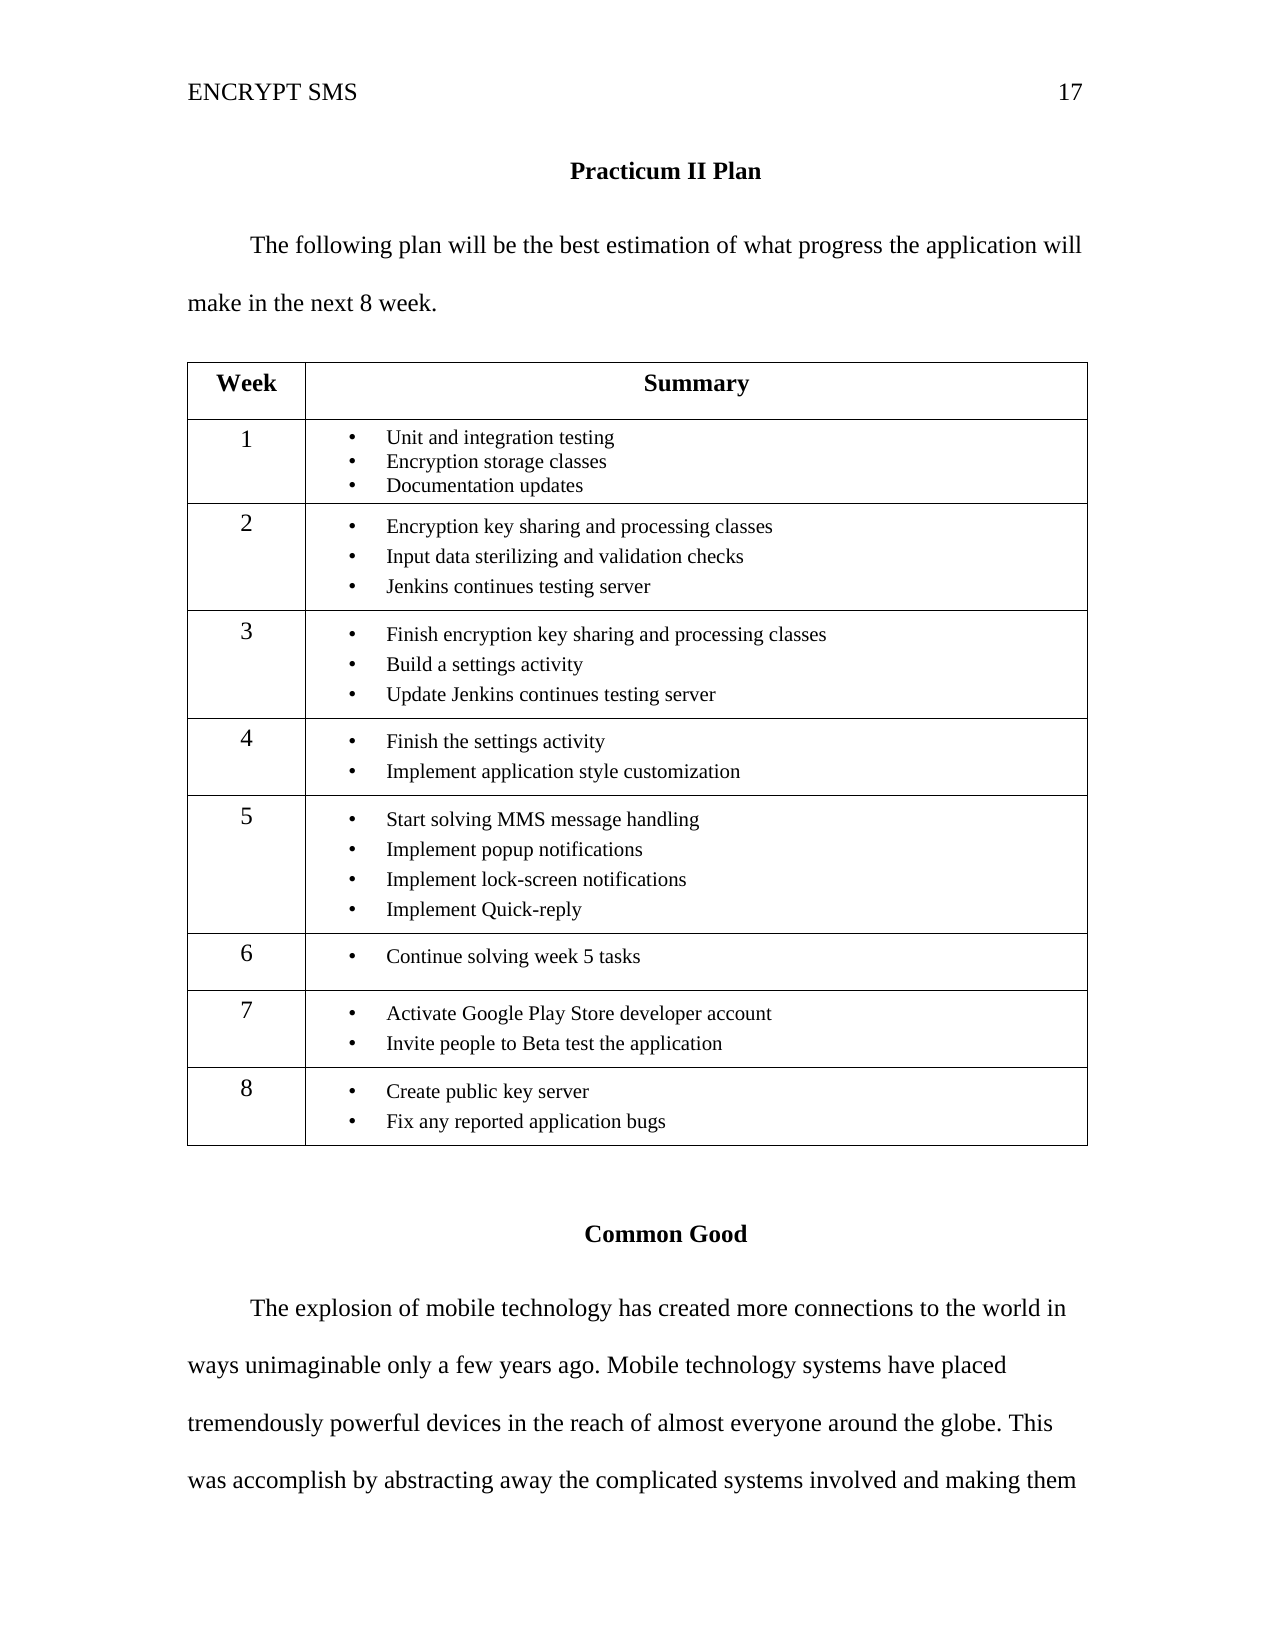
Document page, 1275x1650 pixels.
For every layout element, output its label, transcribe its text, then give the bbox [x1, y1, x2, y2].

table_cell Encryption key sharing and processing classes Input data sterilizing and validation checks Jenkins continues testing server [306, 504, 1087, 610]
text The explosion of mobile technology has created more connections to the world in ways unimaginable only a few years ago. Mobile technology systems have placed tremendously powerful devices in the reach of almost everyone around the globe. This was accomplish by abstracting away the complicated systems involved and making them [187, 1293, 1087, 1494]
table_cell Continue solving week 5 tasks [306, 934, 1087, 989]
table_cell 2 [188, 504, 305, 610]
table_cell Finish encryption key sharing and processing classes Build a settings activity Update Jenkins continues testing server [306, 611, 1087, 717]
table_cell 1 [188, 420, 305, 502]
subtitle Practicum II Plan [187, 156, 1087, 185]
table_cell Start solving MMS message handling Implement popup notifications Implement lock-screen notifications Implement Quick-reply [306, 796, 1087, 932]
table_cell 5 [188, 796, 305, 932]
table_cell Create public key server Fix any reported application bugs [306, 1068, 1087, 1144]
table_header Week [188, 363, 305, 419]
table_cell 3 [188, 611, 305, 717]
table_cell 4 [188, 719, 305, 795]
table_header Summary [306, 363, 1087, 419]
table_cell 6 [188, 934, 305, 989]
subtitle Common Good [187, 1219, 1087, 1247]
table_cell Activate Google Play Store developer account Invite people to Beta test the application [306, 991, 1087, 1067]
table_cell 7 [188, 991, 305, 1067]
table_cell 8 [188, 1068, 305, 1144]
text The following plan will be the best estimation of what progress the application will make in the next 8 week. [187, 230, 1087, 316]
table_cell Finish the settings activity Implement application style customization [306, 719, 1087, 795]
table_cell Unit and integration testing Encryption storage classes Documentation updates [306, 420, 1087, 502]
